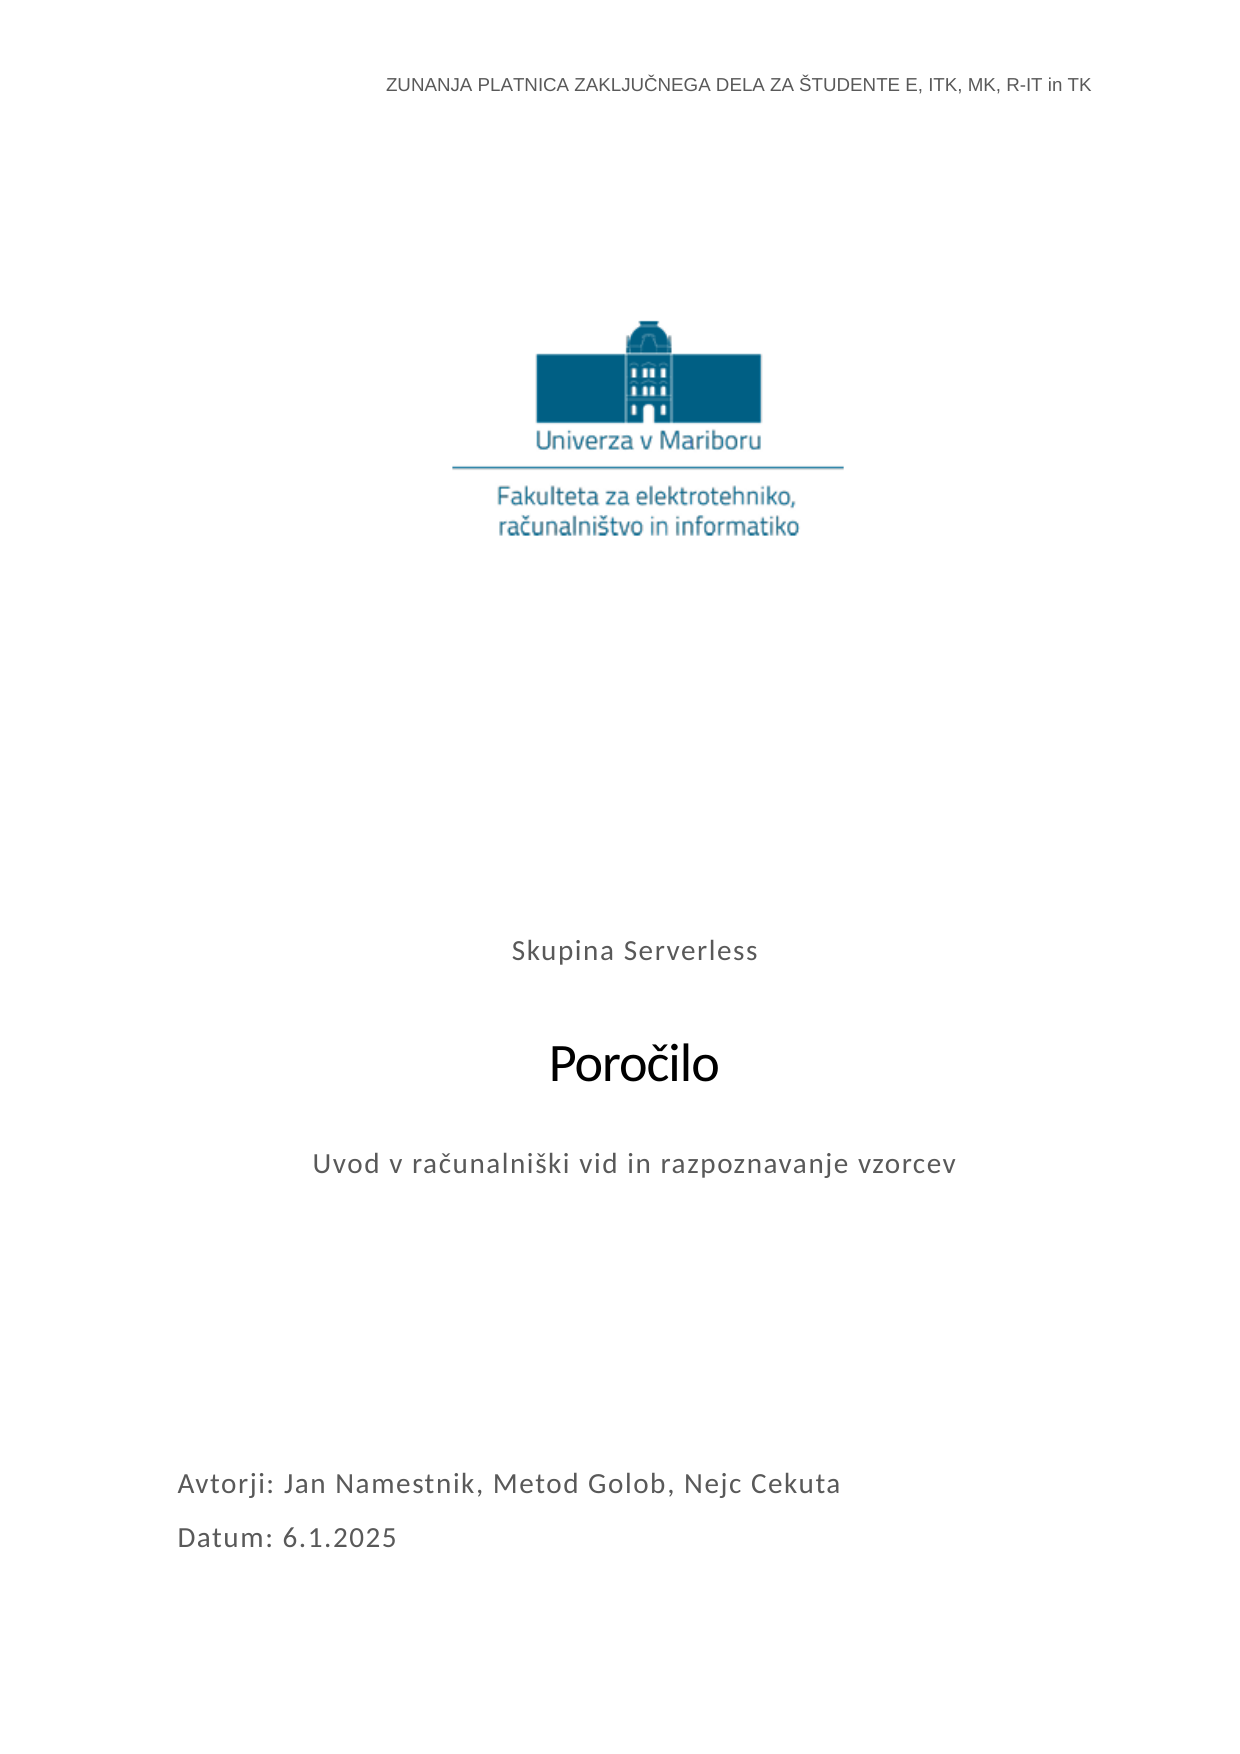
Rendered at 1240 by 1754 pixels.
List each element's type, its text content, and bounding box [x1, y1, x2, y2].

text Uvod v računalniški vid in razpoznavanje vzorcev [177, 1145, 1092, 1181]
text Skupina Serverless [177, 932, 1092, 968]
text Poročilo [177, 1029, 1092, 1095]
text Avtorji: Jan Namestnik, Metod Golob, Nejc Cekuta [177, 1465, 1092, 1500]
text Datum: 6.1.2025 [177, 1519, 1092, 1555]
